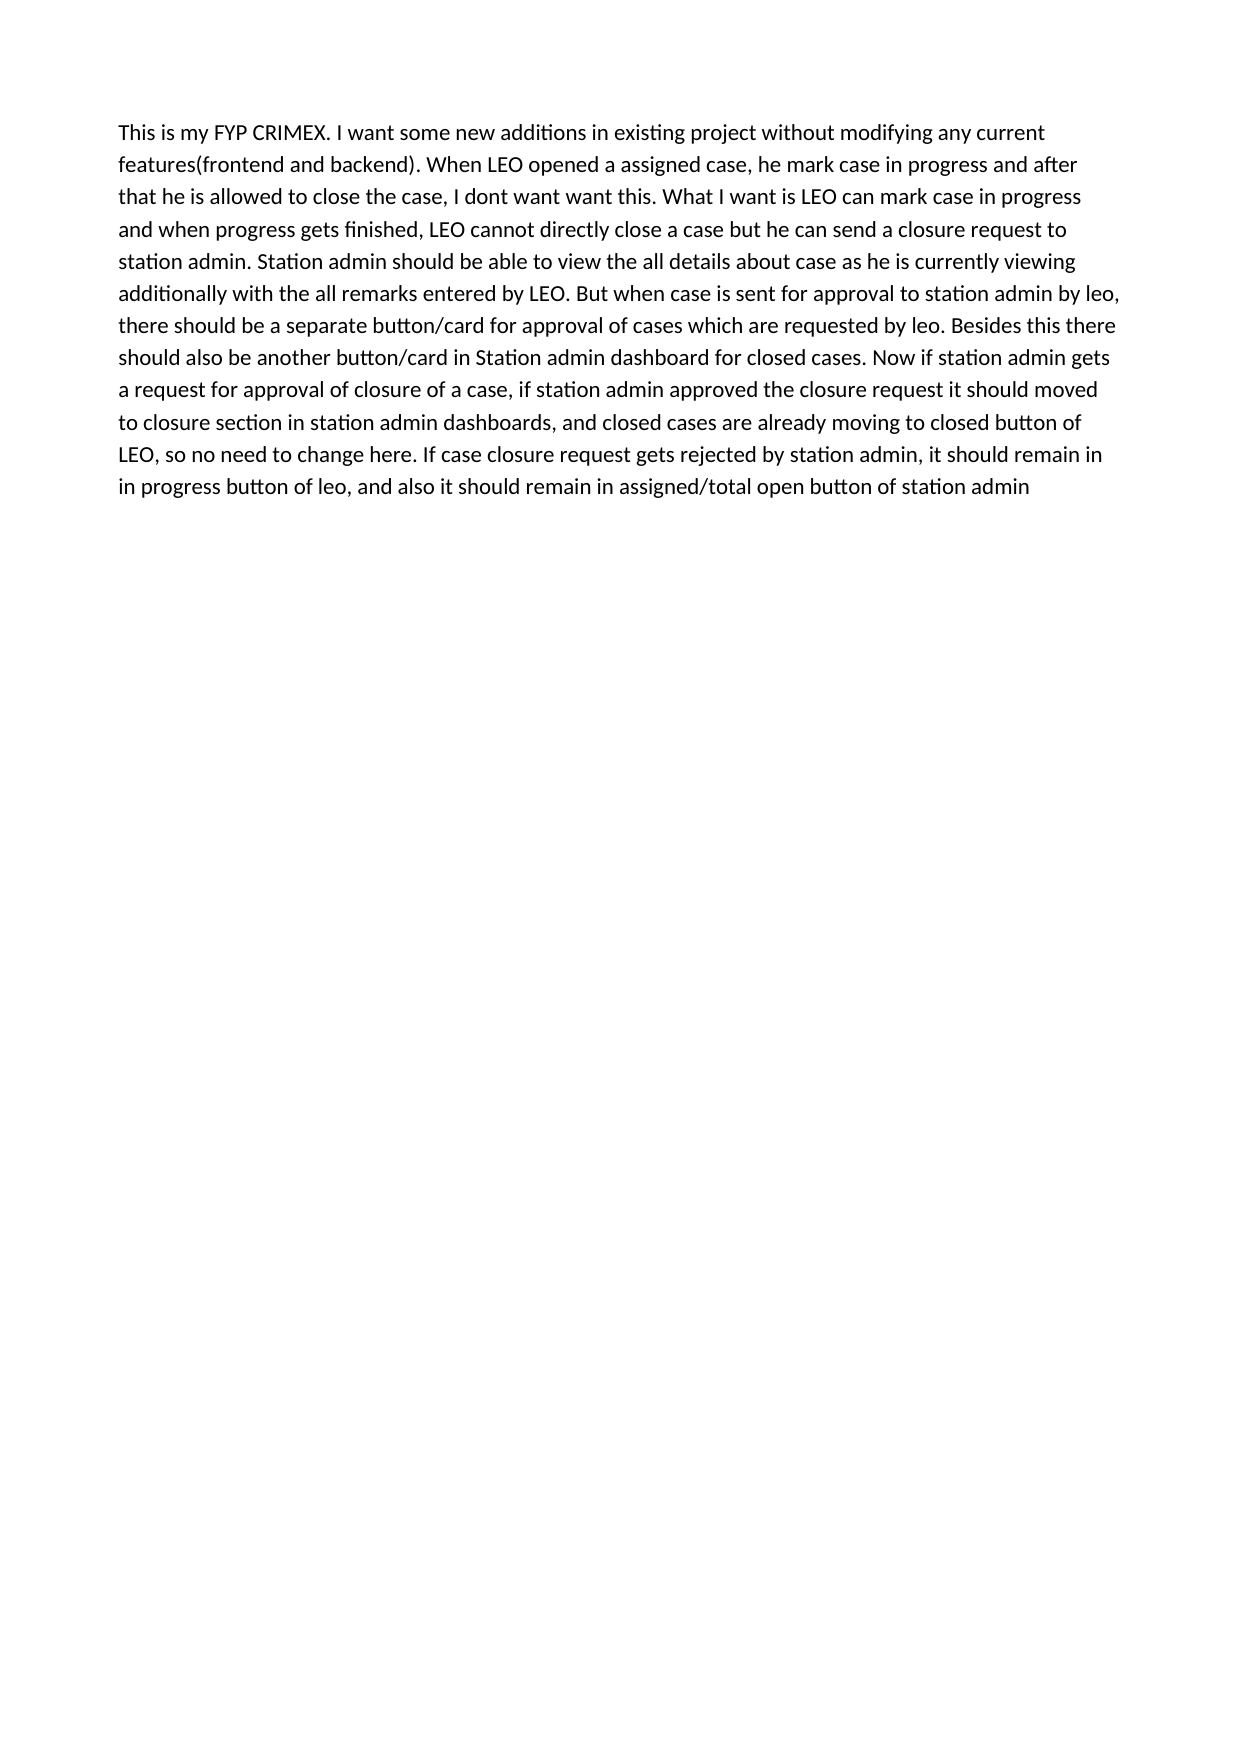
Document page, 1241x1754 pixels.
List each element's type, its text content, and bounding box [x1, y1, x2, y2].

text This is my FYP CRIMEX. I want some new additions in existing project without modifying any current features(frontend and backend). When LEO opened a assigned case, he mark case in progress and after that he is allowed to close the case, I dont want want this. What I want is LEO can mark case in progress and when progress gets finished, LEO cannot directly close a case but he can send a closure request to station admin. Station admin should be able to view the all details about case as he is currently viewing additionally with the all remarks entered by LEO. But when case is sent for approval to station admin by leo, there should be a separate button/card for approval of cases which are requested by leo. Besides this there should also be another button/card in Station admin dashboard for closed cases. Now if station admin gets a request for approval of closure of a case, if station admin approved the closure request it should moved to closure section in station admin dashboards, and closed cases are already moving to closed button of LEO, so no need to change here. If case closure request gets rejected by station admin, it should remain in in progress button of leo, and also it should remain in assigned/total open button of station admin [118, 118, 1122, 500]
